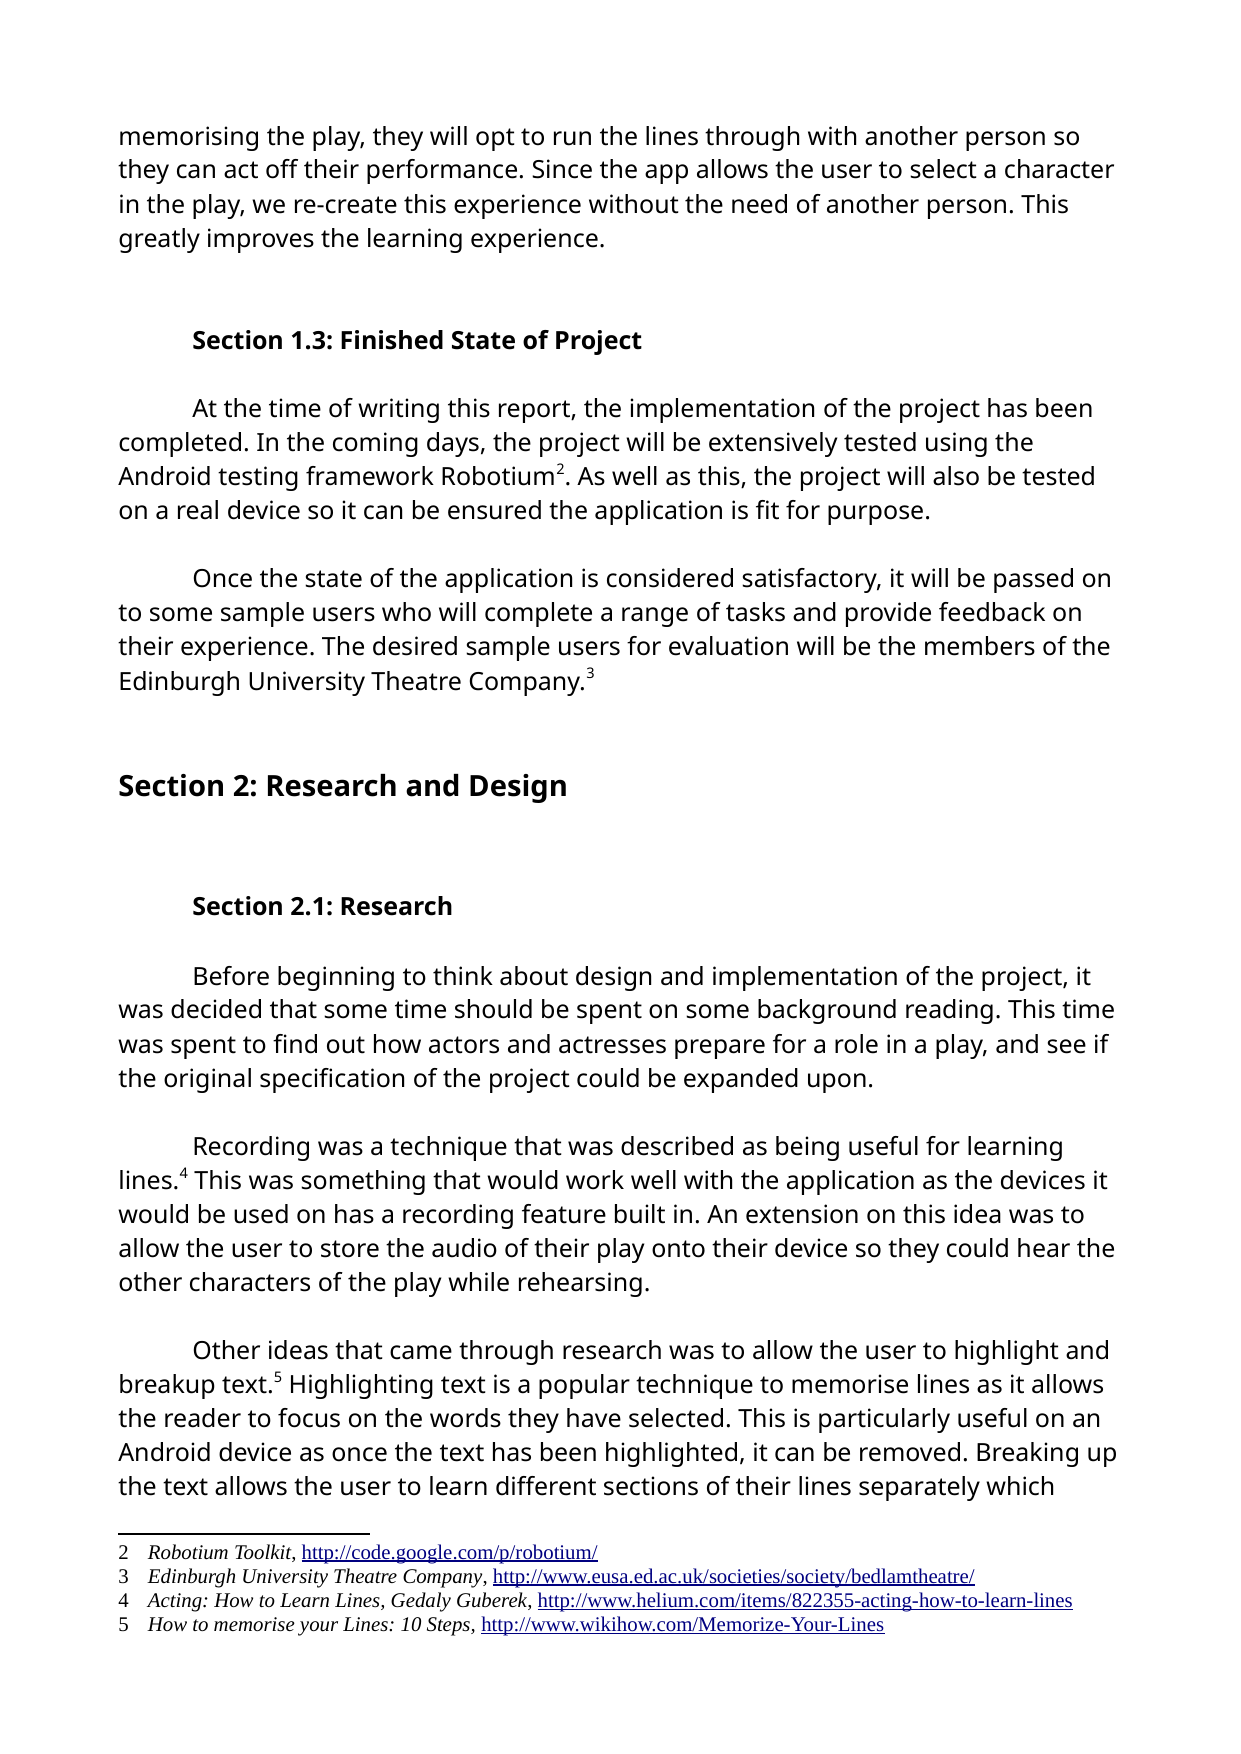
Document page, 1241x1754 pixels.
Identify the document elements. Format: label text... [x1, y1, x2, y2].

text Section 2.1: Research [118, 884, 1122, 924]
text Recording was a technique that was described as being useful for learning lines. This was something that would work well with the application as the devices it would be used on has a recording feature built in. An extension on this idea was to allow the user to store the audio of their play onto their device so they could hear the other characters of the play while rehearsing. [118, 1128, 1122, 1299]
text Section 2: Research and Design [118, 765, 1122, 805]
text Acting: How to Learn Lines, Gedaly Guberek, http://www.helium.com/items/822355-acting-how-to-learn-lines [118, 1588, 1122, 1612]
text Before beginning to think about design and implementation of the project, it was decided that some time should be spent on some background reading. This time was spent to find out how actors and actresses prepare for a role in a play, and see if the original specification of the project could be expanded upon. [118, 958, 1122, 1094]
text Section 1.3: Finished State of Project [118, 322, 1122, 357]
text Robotium Toolkit, http://code.google.com/p/robotium/ [118, 1539, 1122, 1564]
text At the time of writing this report, the implementation of the project has been completed. In the coming days, the project will be extensively tested using the Android testing framework Robotium. As well as this, the project will also be tested on a real device so it can be ensured the application is fit for purpose. [118, 391, 1122, 527]
text How to memorise your Lines: 10 Steps, http://www.wikihow.com/Memorize-Your-Lines [118, 1612, 1122, 1636]
text Once the state of the application is considered satisfactory, it will be passed on to some sample users who will complete a range of tasks and provide feedback on their experience. The desired sample users for evaluation will be the members of the Edinburgh University Theatre Company. [118, 561, 1122, 697]
text Other ideas that came through research was to allow the user to highlight and breakup text. Highlighting text is a popular technique to memorise lines as it allows the reader to focus on the words they have selected. This is particularly useful on an Android device as once the text has been highlighted, it can be removed. Breaking up the text allows the user to learn different sections of their lines separately which [118, 1333, 1122, 1503]
text memorising the play, they will opt to run the lines through with another person so they can act off their performance. Since the app allows the user to select a character in the play, we re-create this experience without the need of another person. This greatly improves the learning experience. [118, 118, 1122, 254]
text Edinburgh University Theatre Company, http://www.eusa.ed.ac.uk/societies/society/bedlamtheatre/ [118, 1564, 1122, 1588]
